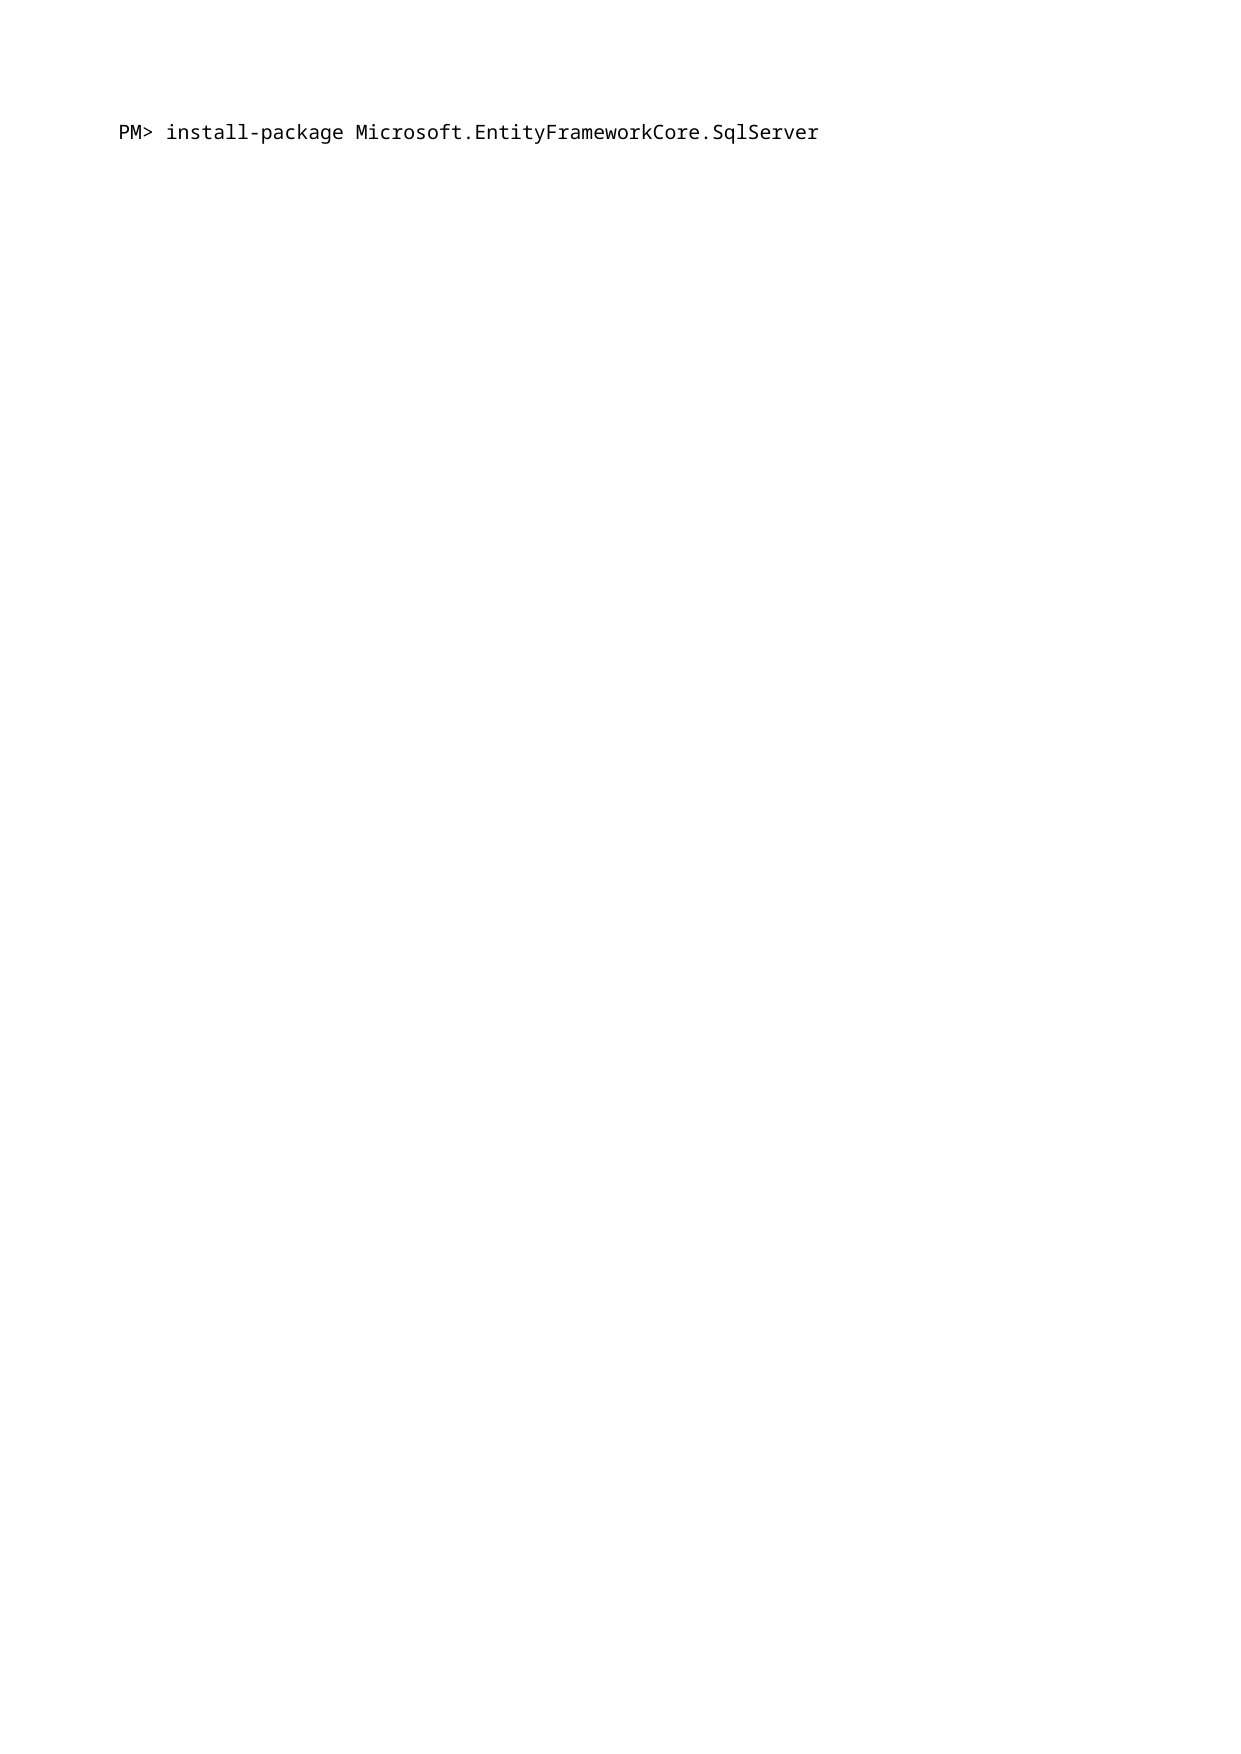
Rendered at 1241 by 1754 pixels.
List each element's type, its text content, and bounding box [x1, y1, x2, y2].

text PM> install-package Microsoft.EntityFrameworkCore.SqlServer [118, 118, 1122, 145]
